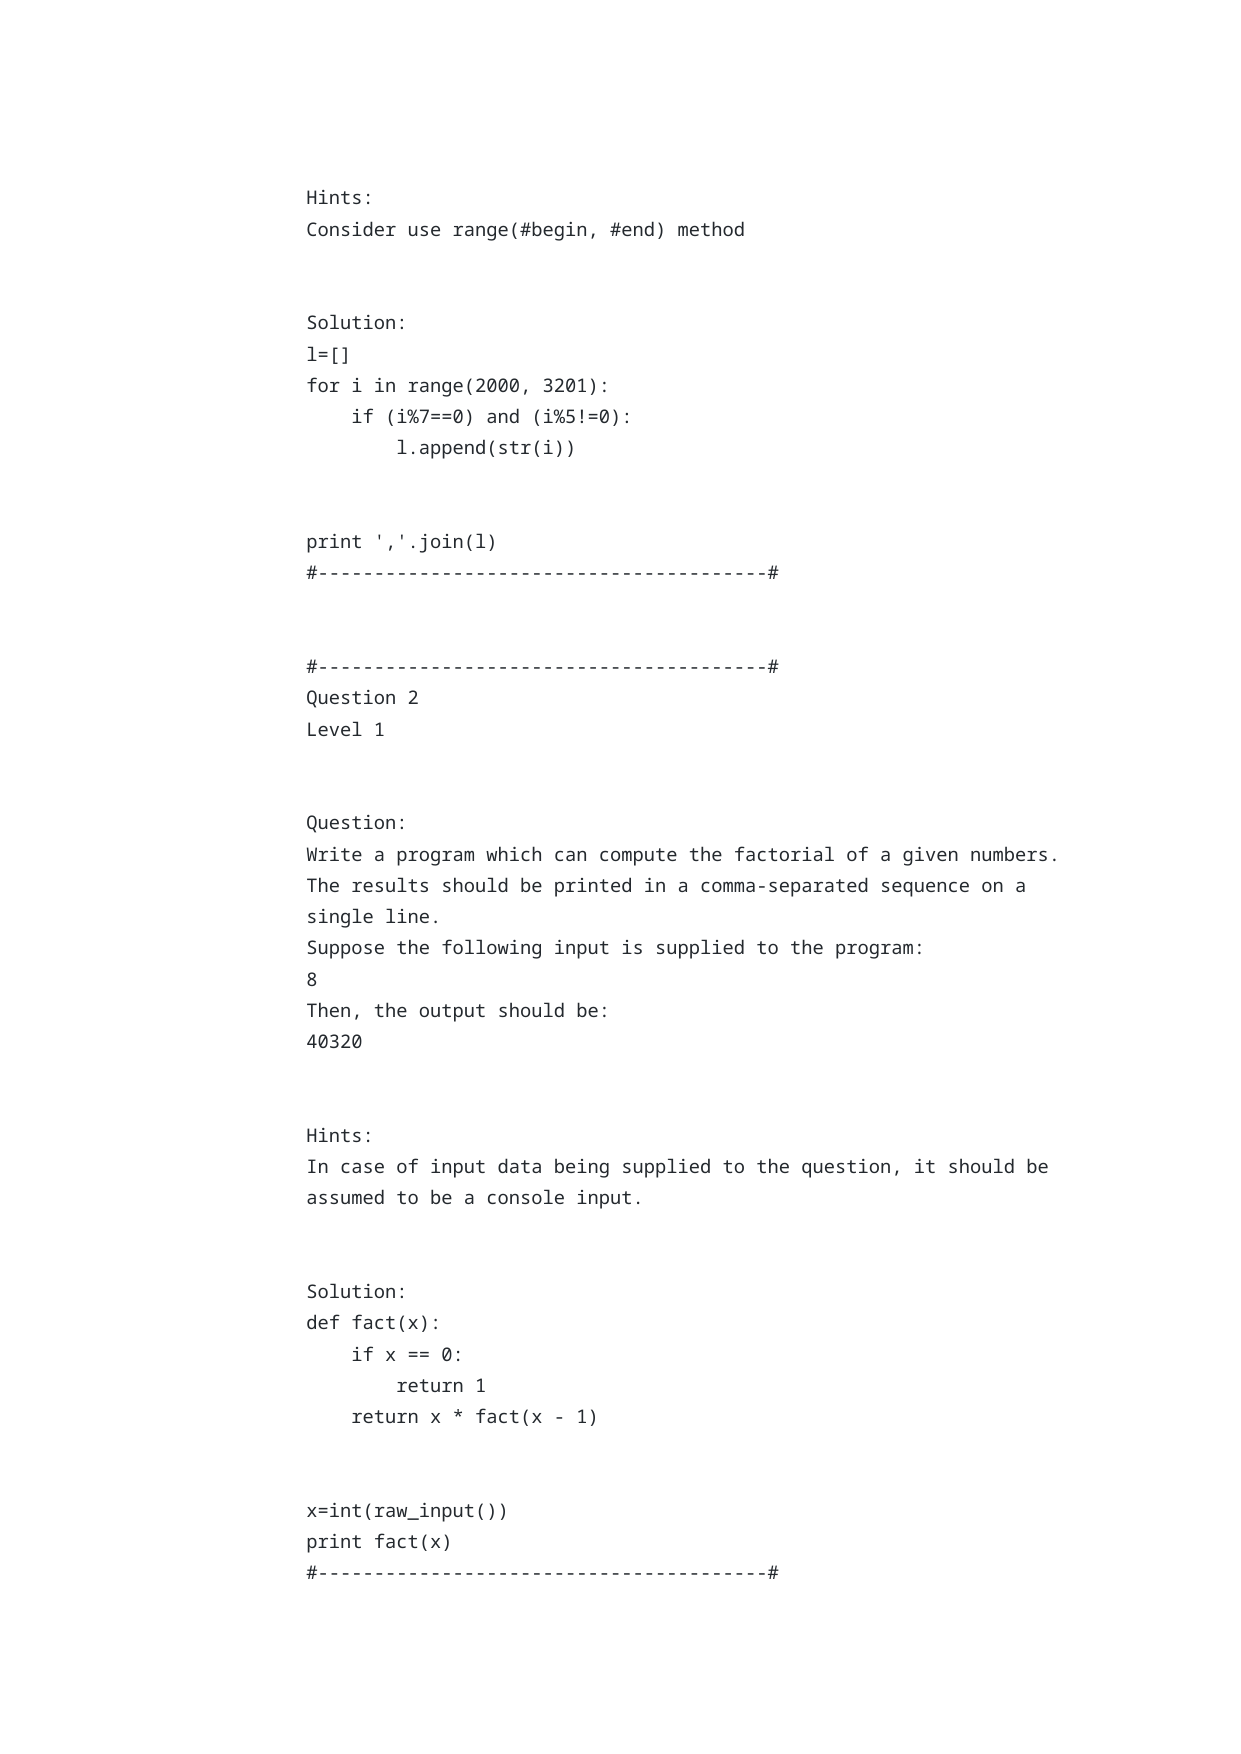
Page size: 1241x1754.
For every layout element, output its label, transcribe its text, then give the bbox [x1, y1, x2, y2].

table_cell [146, 179, 291, 210]
table_cell x=int(raw_input()) [291, 1491, 1091, 1523]
table_cell [291, 1210, 1091, 1273]
table_cell [146, 1554, 291, 1585]
table_cell [291, 241, 1091, 304]
table_cell [146, 148, 291, 179]
table_cell [291, 1054, 1091, 1116]
table_cell In case of input data being supplied to the question, it should be assumed to be a console input. [291, 1148, 1091, 1210]
table_cell [146, 554, 291, 585]
table_cell [146, 1023, 291, 1054]
table_cell l=[] [291, 335, 1091, 366]
table_cell [146, 679, 291, 710]
table_cell [291, 148, 1091, 179]
table_cell [146, 1304, 291, 1335]
table_cell return 1 [291, 1366, 1091, 1398]
table_cell [146, 460, 291, 523]
table_cell Hints: [291, 1116, 1091, 1148]
table_cell [146, 960, 291, 991]
table_cell [146, 241, 291, 304]
table_cell [146, 1335, 291, 1366]
table_cell [146, 648, 291, 679]
table_cell [146, 210, 291, 241]
table_cell [146, 523, 291, 554]
table_cell [146, 585, 291, 648]
table_cell [291, 460, 1091, 523]
table_cell [146, 710, 291, 741]
table_cell [146, 1523, 291, 1554]
table_cell #----------------------------------------# [291, 648, 1091, 679]
table_cell [146, 835, 291, 866]
table_cell #----------------------------------------# [291, 1554, 1091, 1585]
table_cell [146, 1148, 291, 1210]
table_cell [146, 304, 291, 335]
table_cell [146, 866, 291, 929]
table_cell def fact(x): [291, 1304, 1091, 1335]
table_cell Write a program which can compute the factorial of a given numbers. [291, 835, 1091, 866]
table_cell The results should be printed in a comma-separated sequence on a single line. [291, 866, 1091, 929]
table_cell Hints: [291, 179, 1091, 210]
table_cell print fact(x) [291, 1523, 1091, 1554]
table_cell Solution: [291, 1273, 1091, 1304]
table_cell Suppose the following input is supplied to the program: [291, 929, 1091, 960]
table_cell [146, 366, 291, 398]
table_cell [291, 585, 1091, 648]
table_cell [146, 1366, 291, 1398]
table_cell [291, 1429, 1091, 1491]
table_cell [146, 398, 291, 429]
table_cell [146, 1273, 291, 1304]
table_cell Consider use range(#begin, #end) method [291, 210, 1091, 241]
table_cell [146, 741, 291, 804]
table_cell print ','.join(l) [291, 523, 1091, 554]
table_cell Level 1 [291, 710, 1091, 741]
table_cell Question: [291, 804, 1091, 835]
table_cell if (i%7==0) and (i%5!=0): [291, 398, 1091, 429]
table_cell [146, 429, 291, 460]
table_cell [146, 1116, 291, 1148]
table_cell 8 [291, 960, 1091, 991]
table_cell [291, 741, 1091, 804]
table_cell [146, 1210, 291, 1273]
table_cell Solution: [291, 304, 1091, 335]
table_cell return x * fact(x - 1) [291, 1398, 1091, 1429]
table_cell if x == 0: [291, 1335, 1091, 1366]
table_cell [146, 1429, 291, 1491]
table_cell [146, 929, 291, 960]
table_cell [146, 804, 291, 835]
table_cell l.append(str(i)) [291, 429, 1091, 460]
table_cell Question 2 [291, 679, 1091, 710]
table_cell Then, the output should be: [291, 991, 1091, 1023]
table_cell [146, 335, 291, 366]
table_cell #----------------------------------------# [291, 554, 1091, 585]
table_cell [146, 1398, 291, 1429]
table_cell for i in range(2000, 3201): [291, 366, 1091, 398]
table_cell [146, 1491, 291, 1523]
table_cell 40320 [291, 1023, 1091, 1054]
table_cell [146, 991, 291, 1023]
table_cell [146, 1054, 291, 1116]
